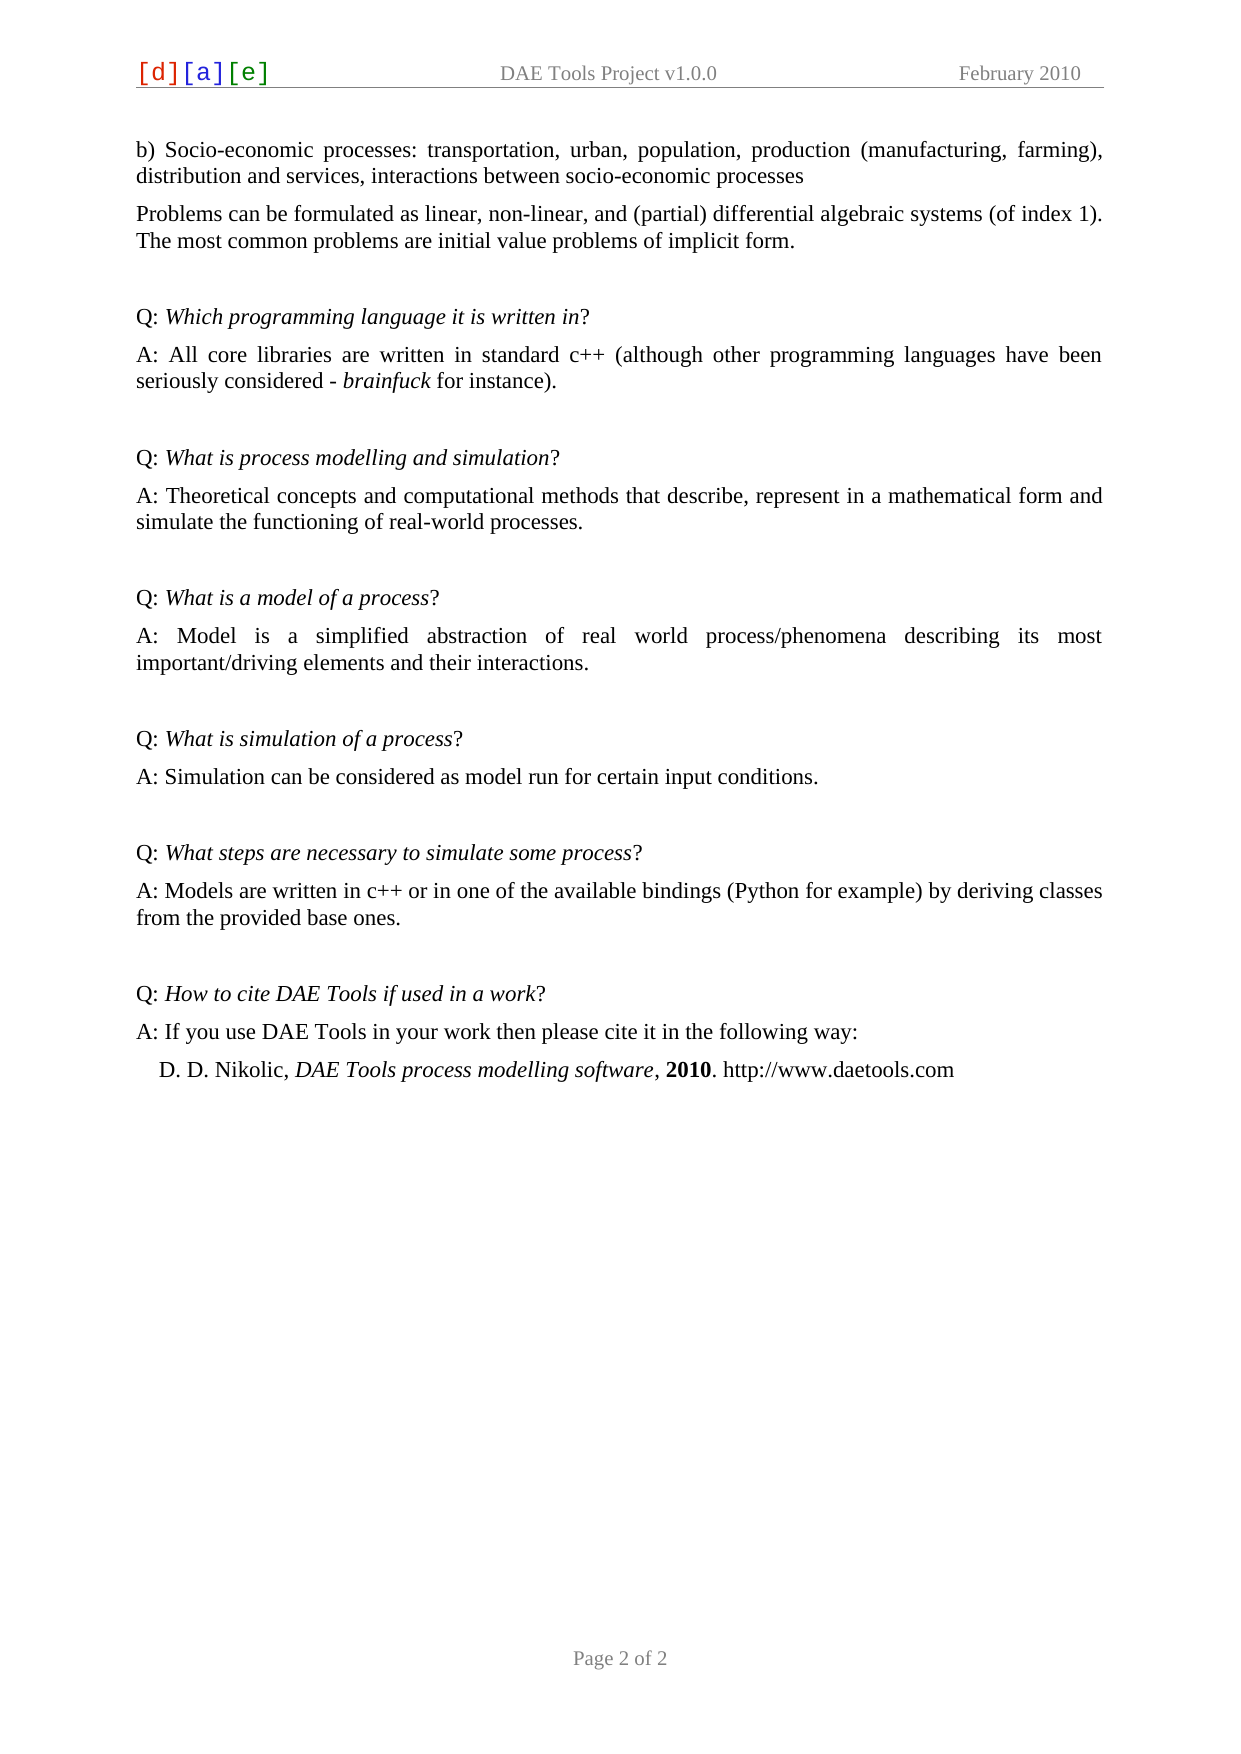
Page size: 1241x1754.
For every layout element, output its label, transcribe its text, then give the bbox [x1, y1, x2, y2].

text b) Socio-economic processes: transportation, urban, population, production (manufacturing, farming), distribution and services, interactions between socio-economic processes [136, 136, 1104, 188]
text Q: What is simulation of a process? [136, 725, 1104, 751]
text A: Models are written in c++ or in one of the available bindings (Python for example) by deriving classes from the provided base ones. [136, 878, 1104, 930]
text D. D. Nikolic, DAE Tools process modelling software, 2010. http://www.daetools.com [136, 1056, 1104, 1083]
text Q: How to cite DAE Tools if used in a work? [136, 980, 1104, 1007]
text Problems can be formulated as linear, non-linear, and (partial) differential algebraic systems (of index 1). The most common problems are initial value problems of implicit form. [136, 200, 1104, 253]
text Q: What is a model of a process? [136, 584, 1104, 611]
text Q: What steps are necessary to simulate some process? [136, 839, 1104, 866]
text A: Simulation can be considered as model run for certain input conditions. [136, 763, 1104, 789]
text A: Theoretical concepts and computational methods that describe, represent in a mathematical form and simulate the functioning of real-world processes. [136, 482, 1104, 534]
text A: Model is a simplified abstraction of real world process/phenomena describing its most important/driving elements and their interactions. [136, 622, 1104, 675]
text Q: Which programming language it is written in? [136, 303, 1104, 329]
text A: If you use DAE Tools in your work then please cite it in the following way: [136, 1018, 1104, 1045]
text A: All core libraries are written in standard c++ (although other programming languages have been seriously considered - brainfuck for instance). [136, 341, 1104, 394]
text Q: What is process modelling and simulation? [136, 444, 1104, 470]
